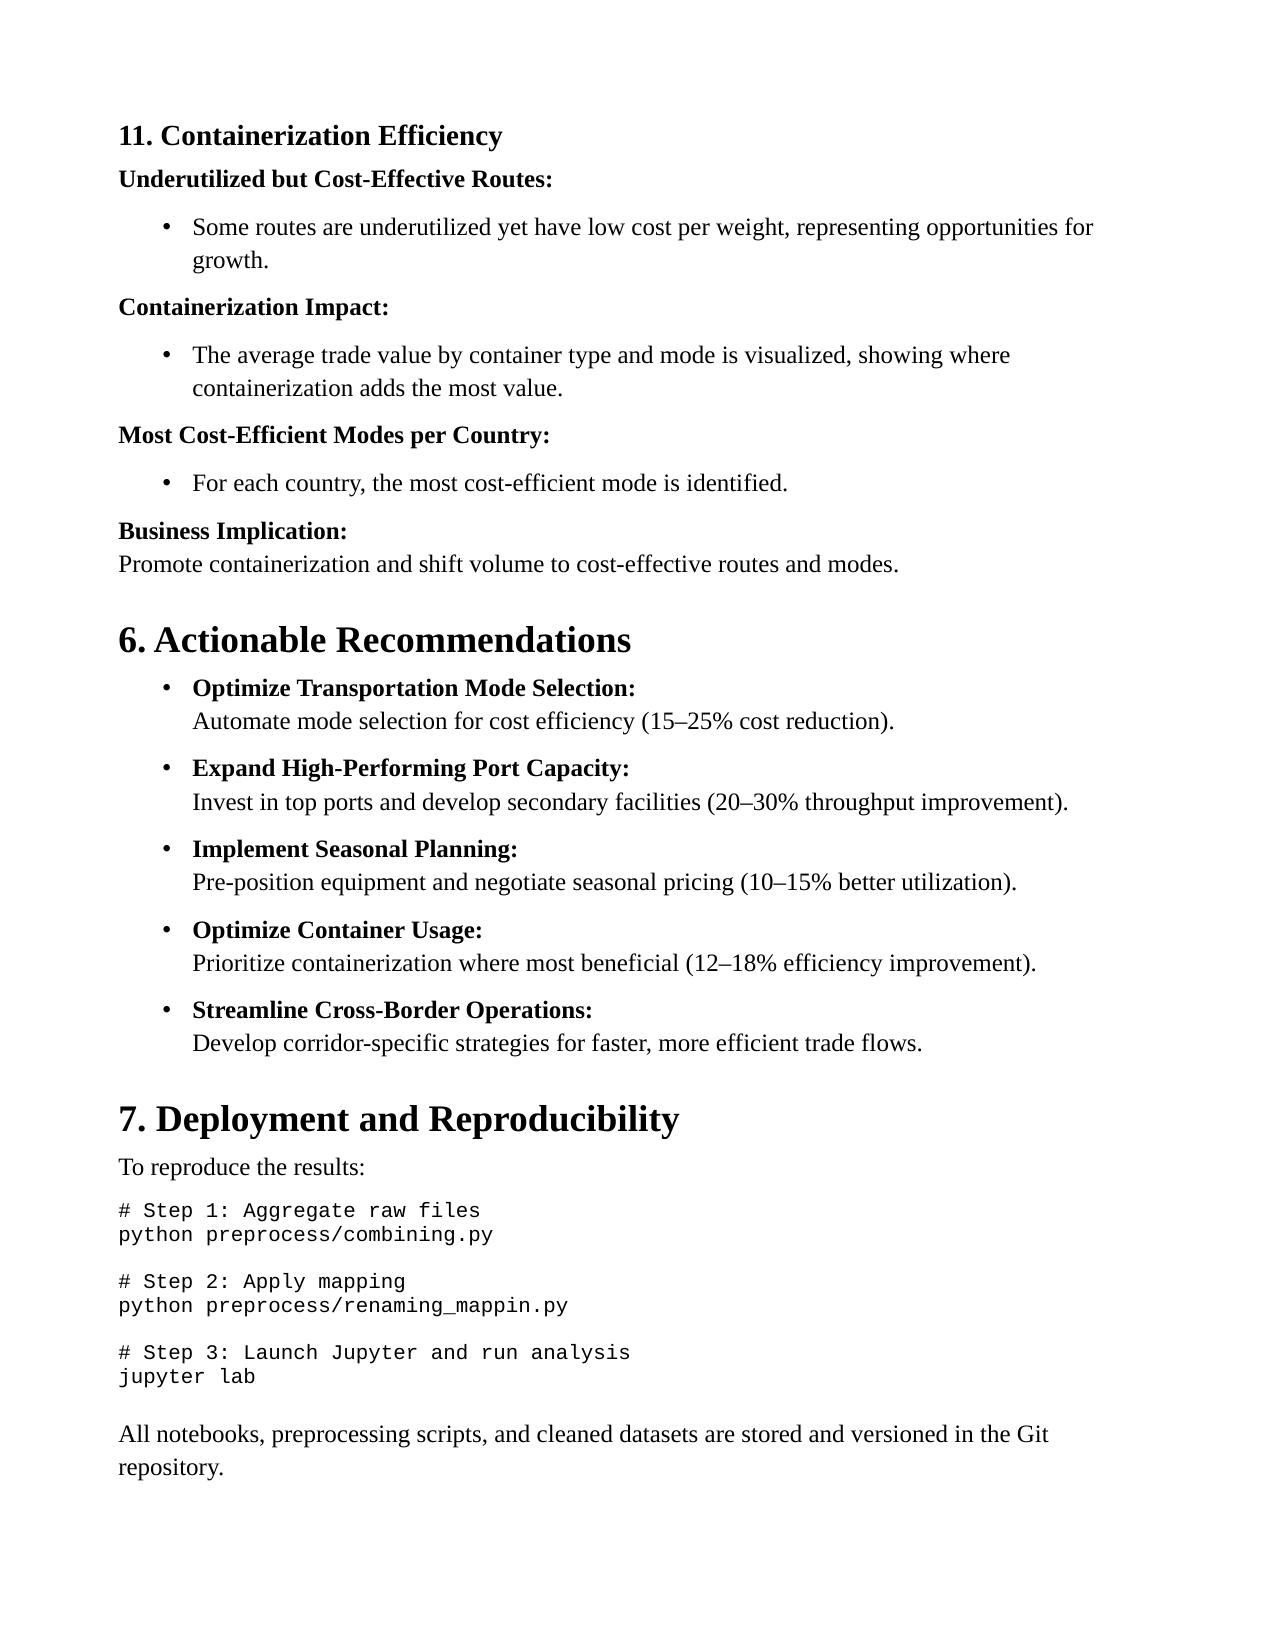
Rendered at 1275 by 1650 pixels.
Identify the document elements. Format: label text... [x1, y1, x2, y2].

list Optimize Transportation Mode Selection: Automate mode selection for cost efficiency (15–25% cost reduction). [162, 673, 1157, 735]
text # Step 2: Apply mapping [118, 1271, 1157, 1295]
text python preprocess/renaming_mappin.py [118, 1295, 1157, 1318]
subtitle 11. Containerization Efficiency [118, 118, 1157, 152]
text Underutilized but Cost-Effective Routes: [118, 164, 1157, 193]
list Some routes are underutilized yet have low cost per weight, representing opportunities for growth. [162, 212, 1157, 273]
text # Step 3: Launch Jupyter and run analysis [118, 1342, 1157, 1366]
list Optimize Container Usage: Prioritize containerization where most beneficial (12–18% efficiency improvement). [162, 915, 1157, 977]
list For each country, the most cost-efficient mode is identified. [162, 468, 1157, 497]
text All notebooks, preprocessing scripts, and cleaned datasets are stored and versioned in the Git repository. [118, 1419, 1157, 1481]
text # Step 1: Aggregate raw files [118, 1200, 1157, 1224]
list Streamline Cross-Border Operations: Develop corridor-specific strategies for faster, more efficient trade flows. [162, 995, 1157, 1057]
text Business Implication: Promote containerization and shift volume to cost-effective routes and modes. [118, 516, 1157, 578]
text Most Cost-Efficient Modes per Country: [118, 421, 1157, 449]
subtitle 7. Deployment and Reproducibility [118, 1097, 1157, 1140]
list Expand High-Performing Port Capacity: Invest in top ports and develop secondary facilities (20–30% throughput improvement). [162, 753, 1157, 815]
list The average trade value by container type and mode is visualized, showing where containerization adds the most value. [162, 340, 1157, 402]
subtitle 6. Actionable Recommendations [118, 617, 1157, 660]
text jupyter lab [118, 1366, 1157, 1389]
list Implement Seasonal Planning: Pre-position equipment and negotiate seasonal pricing (10–15% better utilization). [162, 834, 1157, 896]
text Containerization Impact: [118, 292, 1157, 321]
text python preprocess/combining.py [118, 1224, 1157, 1247]
text To reproduce the results: [118, 1152, 1157, 1181]
